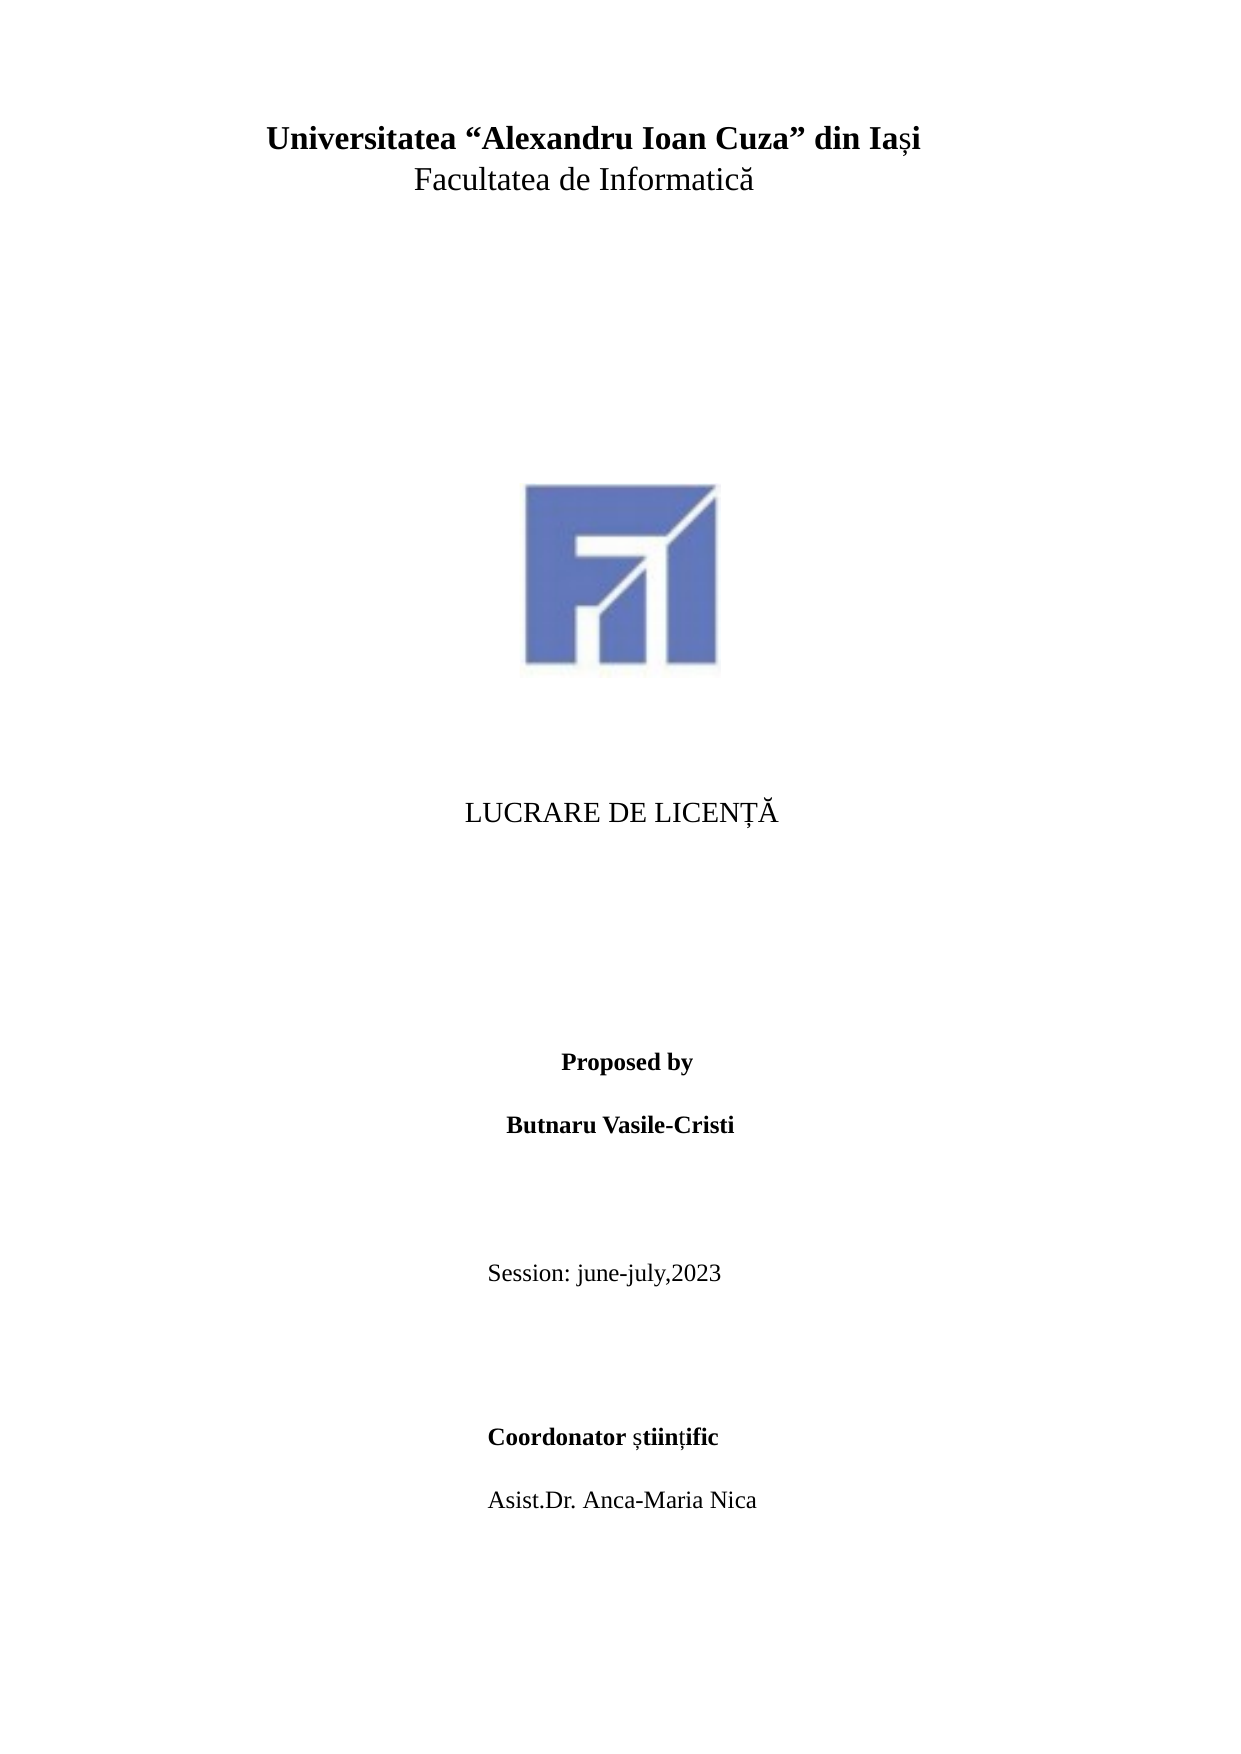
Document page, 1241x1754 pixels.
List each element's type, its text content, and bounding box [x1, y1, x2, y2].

text Universitatea “Alexandru Ioan Cuza” din Iași [118, 118, 1011, 156]
text Butnaru Vasile-Cristi [118, 1110, 1011, 1139]
text Asist.Dr. Anca-Maria Nica [118, 1485, 1011, 1514]
subtitle Facultatea de Informatică [118, 159, 1011, 198]
picture [519, 483, 721, 678]
subtitle LUCRARE DE LICENȚĂ [118, 796, 1011, 829]
text Coordonator științific [118, 1422, 1011, 1450]
text Proposed by [118, 1047, 1011, 1075]
text Session: june-july,2023 [118, 1258, 1011, 1287]
